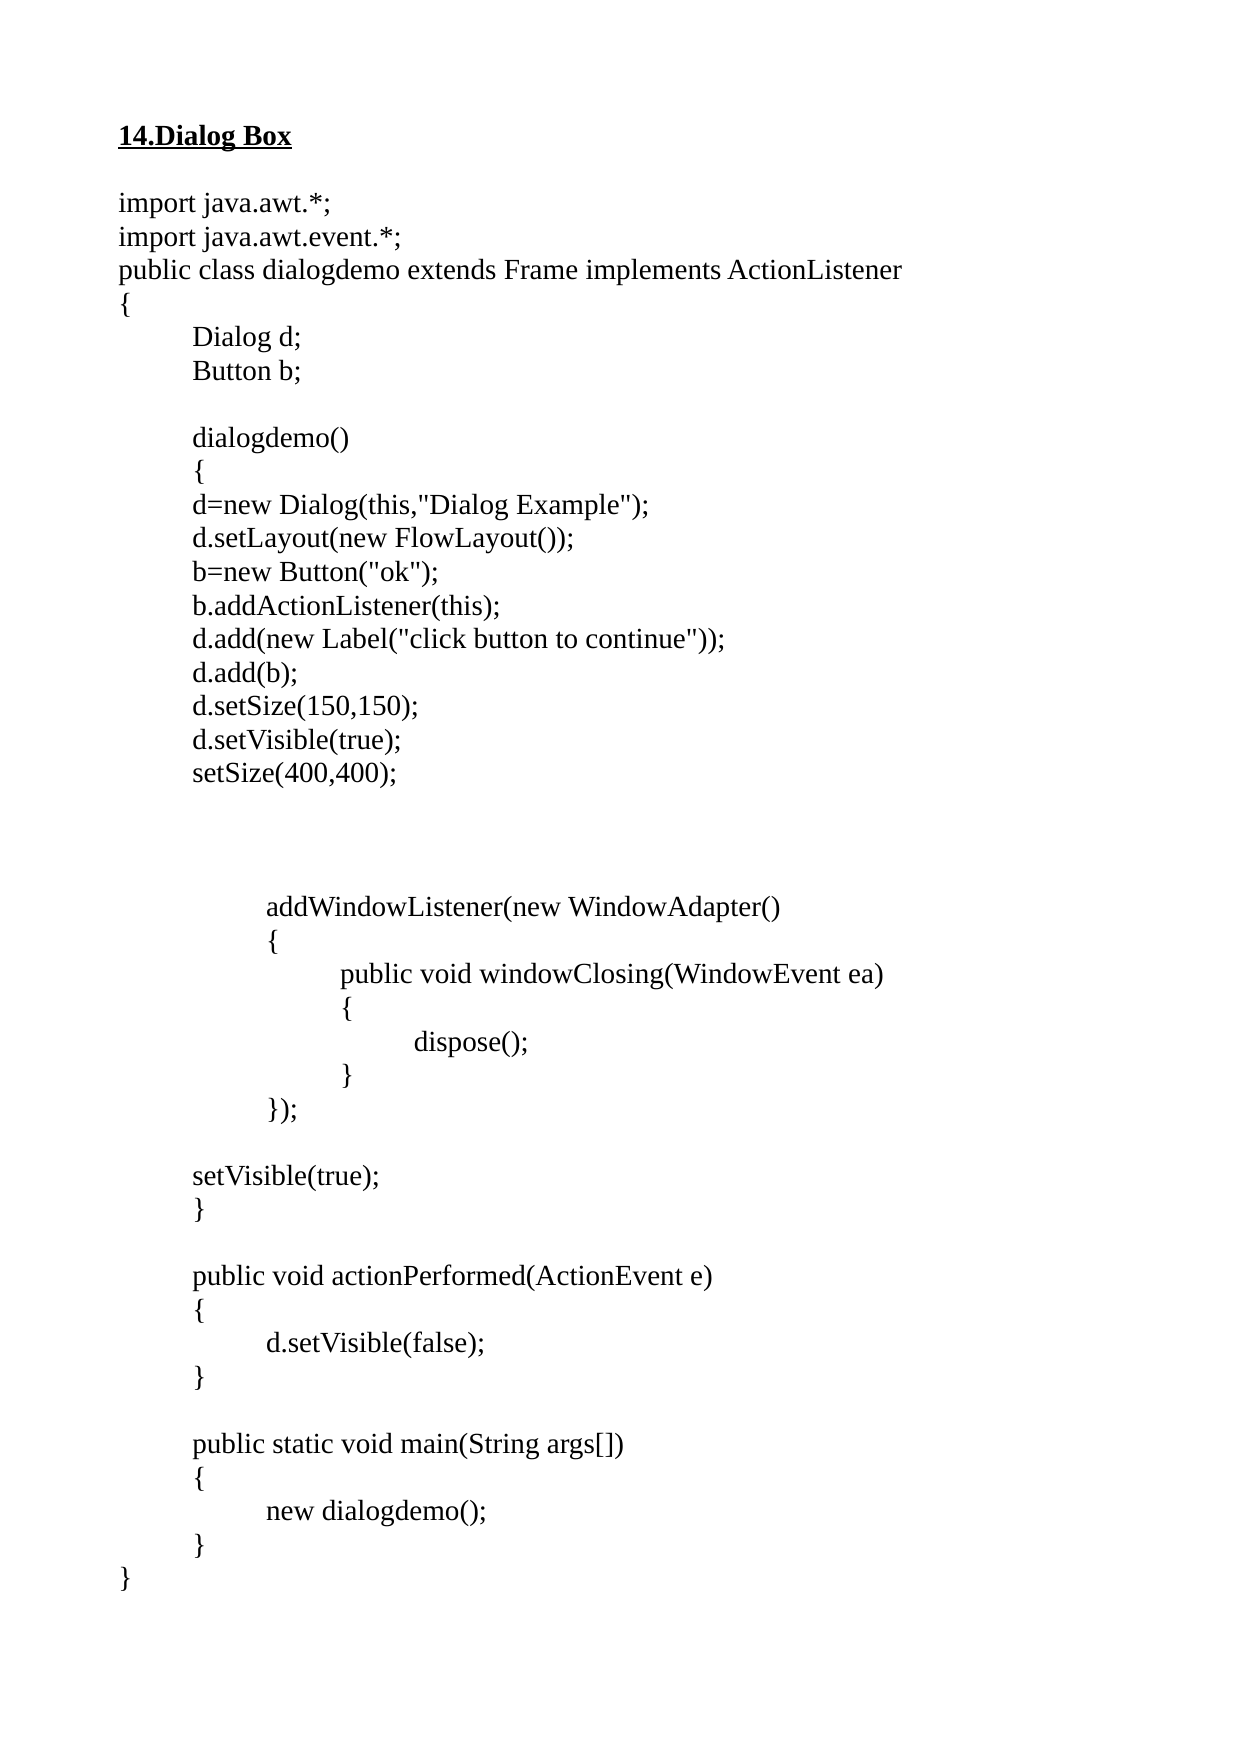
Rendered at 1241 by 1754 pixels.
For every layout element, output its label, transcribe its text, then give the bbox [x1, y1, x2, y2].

text import java.awt.*; [118, 185, 1122, 219]
text } [118, 1527, 1122, 1560]
text d=new Dialog(this,"Dialog Example"); [118, 487, 1122, 521]
text { [118, 1460, 1122, 1493]
text d.add(new Label("click button to continue")); [118, 621, 1122, 655]
text { [118, 453, 1122, 487]
text public class dialogdemo extends Frame implements ActionListener [118, 252, 1122, 286]
text new dialogdemo(); [118, 1493, 1122, 1527]
text dispose(); [118, 1024, 1122, 1057]
text d.setVisible(true); [118, 722, 1122, 755]
text { [118, 990, 1122, 1024]
text setVisible(true); [118, 1158, 1122, 1191]
text dialogdemo() [118, 420, 1122, 453]
text d.add(b); [118, 655, 1122, 688]
text public static void main(String args[]) [118, 1426, 1122, 1460]
text addWindowListener(new WindowAdapter() [118, 889, 1122, 923]
text { [118, 1292, 1122, 1326]
text setSize(400,400); [118, 755, 1122, 789]
text d.setSize(150,150); [118, 688, 1122, 722]
text 14.Dialog Box [118, 118, 1122, 152]
text Button b; [118, 353, 1122, 386]
text b.addActionListener(this); [118, 588, 1122, 621]
text import java.awt.event.*; [118, 219, 1122, 252]
text } [118, 1191, 1122, 1225]
text Dialog d; [118, 319, 1122, 353]
text }); [118, 1091, 1122, 1124]
text } [118, 1359, 1122, 1393]
text public void windowClosing(WindowEvent ea) [118, 957, 1122, 990]
text { [118, 286, 1122, 319]
text public void actionPerformed(ActionEvent e) [118, 1258, 1122, 1292]
text d.setVisible(false); [118, 1326, 1122, 1359]
text } [118, 1560, 1122, 1594]
text } [118, 1057, 1122, 1091]
text b=new Button("ok"); [118, 554, 1122, 588]
text { [118, 923, 1122, 957]
text d.setLayout(new FlowLayout()); [118, 521, 1122, 554]
